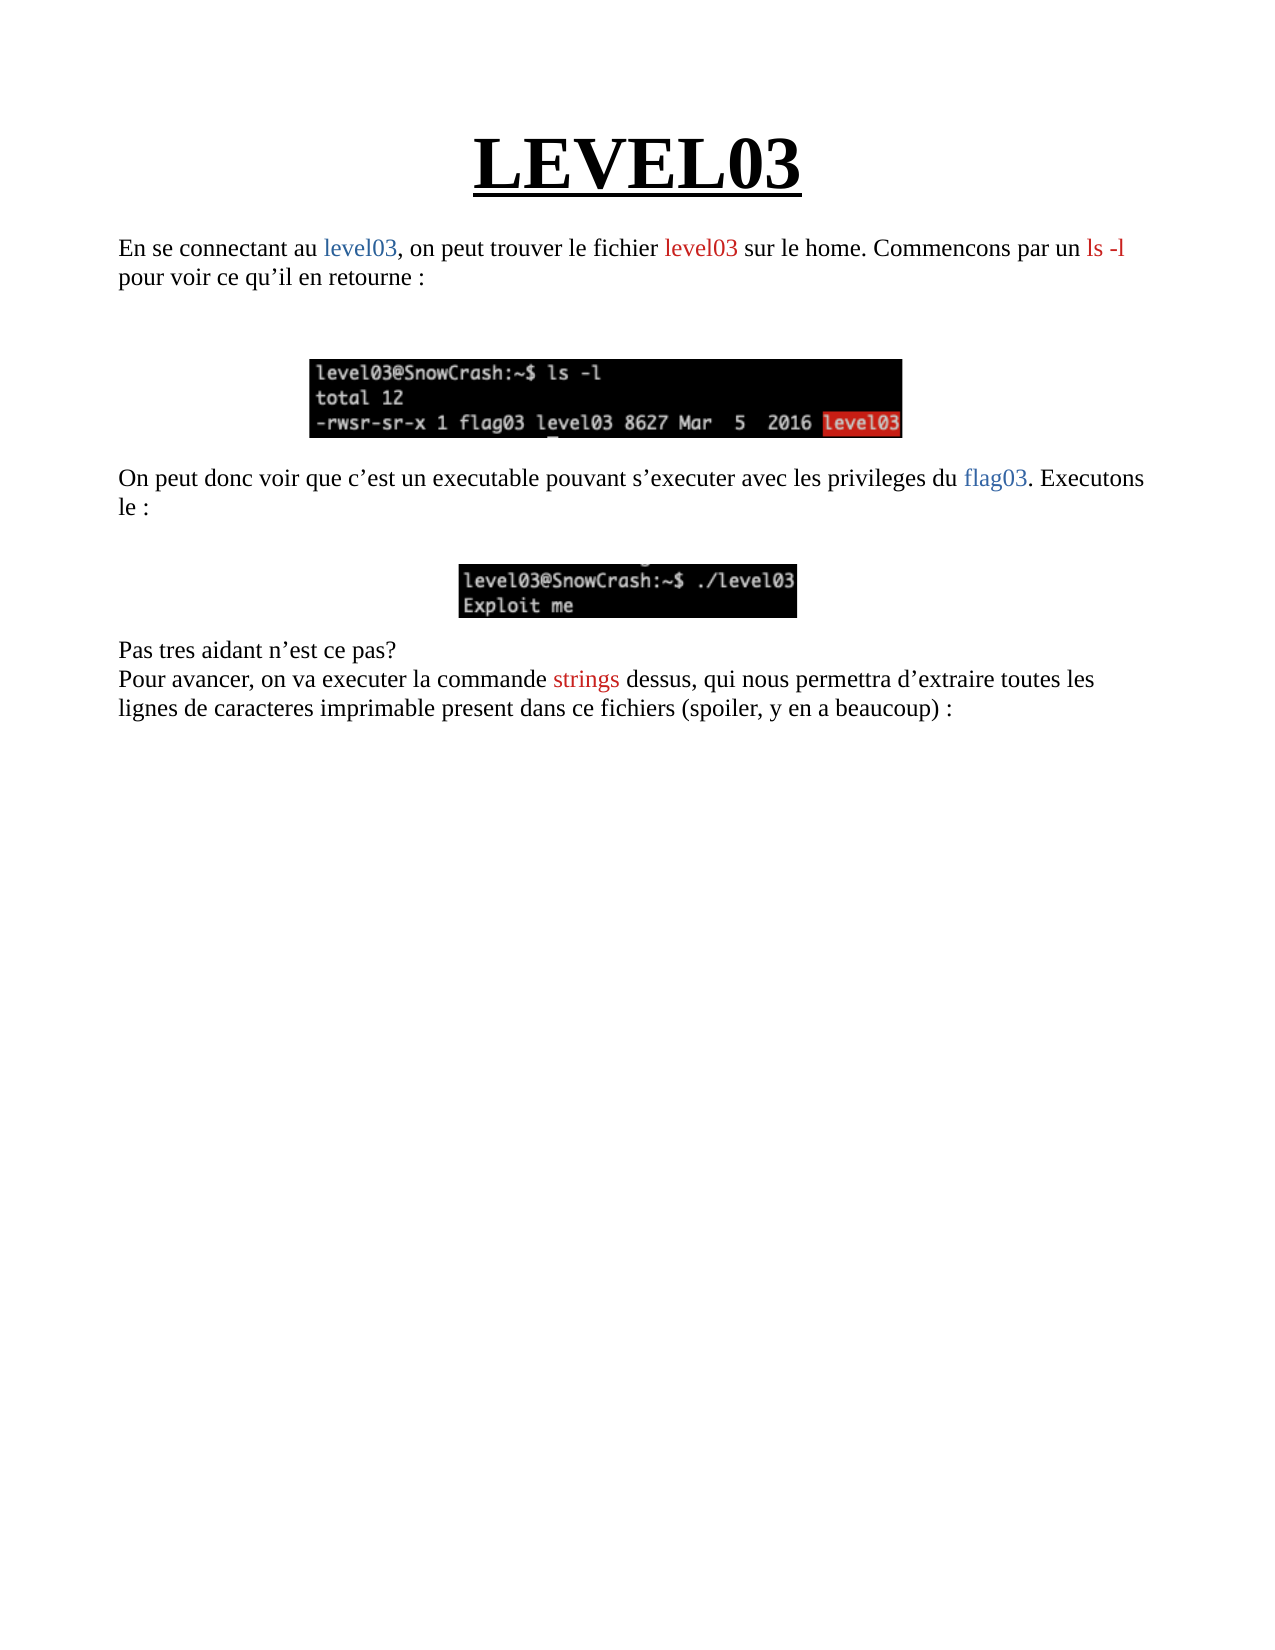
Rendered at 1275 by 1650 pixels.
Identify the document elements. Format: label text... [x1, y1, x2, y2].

picture [458, 564, 798, 618]
text LEVEL03 [118, 118, 1157, 204]
text On peut donc voir que c’est un executable pouvant s’executer avec les privileges du flag03. Executons le : [118, 463, 1157, 521]
text Pas tres aidant n’est ce pas? [118, 636, 1157, 664]
picture [309, 359, 903, 438]
text Pour avancer, on va executer la commande strings dessus, qui nous permettra d’extraire toutes les lignes de caracteres imprimable present dans ce fichiers (spoiler, y en a beaucoup) : [118, 664, 1157, 722]
text En se connectant au level03, on peut trouver le fichier level03 sur le home. Commencons par un ls -l pour voir ce qu’il en retourne : [118, 233, 1157, 291]
